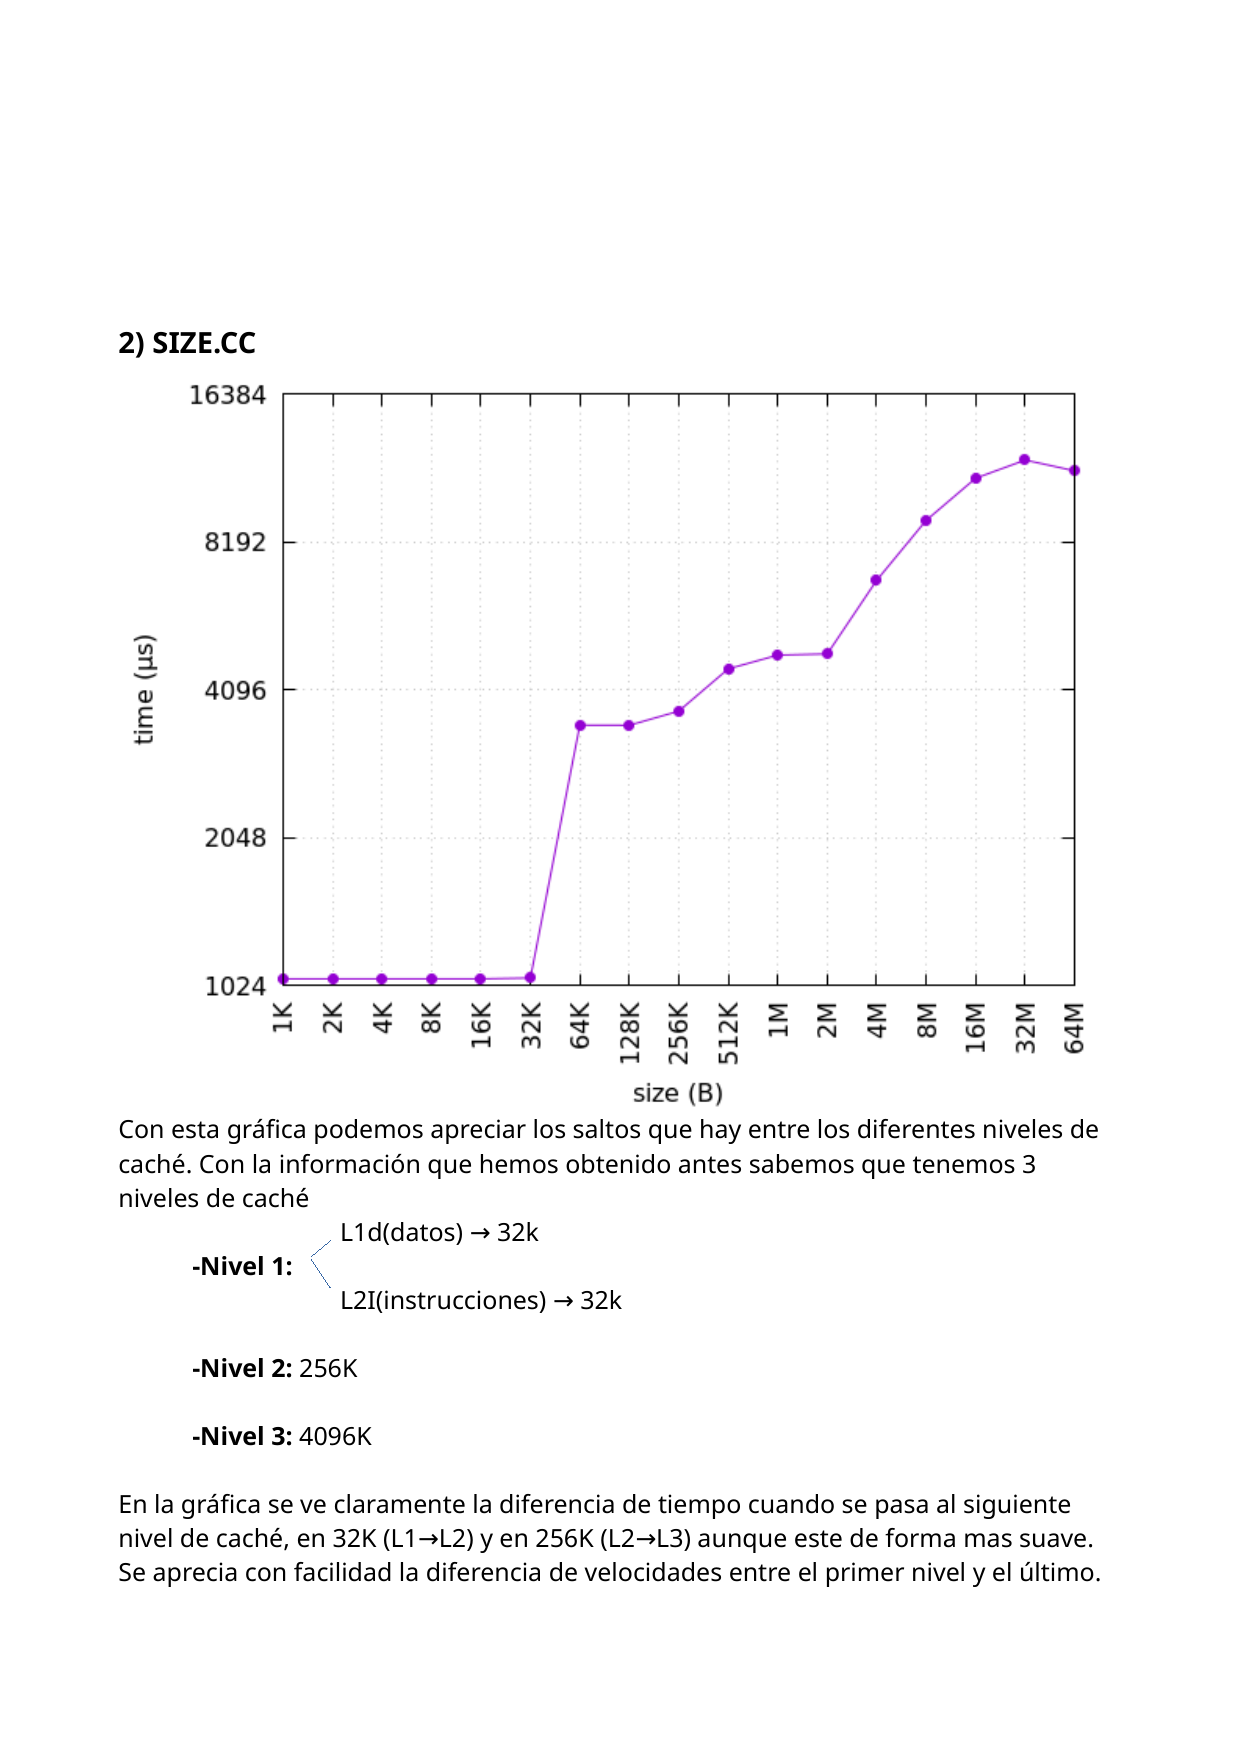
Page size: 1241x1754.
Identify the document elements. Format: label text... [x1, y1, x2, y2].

text Se aprecia con facilidad la diferencia de velocidades entre el primer nivel y el último. [118, 1555, 1122, 1589]
text L1d(datos) → 32k [118, 1214, 1122, 1248]
text En la gráfica se ve claramente la diferencia de tiempo cuando se pasa al siguiente nivel de caché, en 32K (L1→L2) y en 256K (L2→L3) aunque este de forma mas suave. [118, 1487, 1122, 1555]
text -Nivel 3: 4096K [118, 1419, 1122, 1453]
text -Nivel 1: [118, 1248, 1122, 1282]
text L2I(instrucciones) → 32k [118, 1282, 1122, 1317]
text 2) SIZE.CC [118, 322, 1122, 362]
picture [120, 362, 1121, 1113]
text Con esta gráfica podemos apreciar los saltos que hay entre los diferentes niveles de caché. Con la información que hemos obtenido antes sabemos que tenemos 3 niveles de caché [118, 362, 1122, 1214]
text -Nivel 2: 256K [118, 1351, 1122, 1385]
